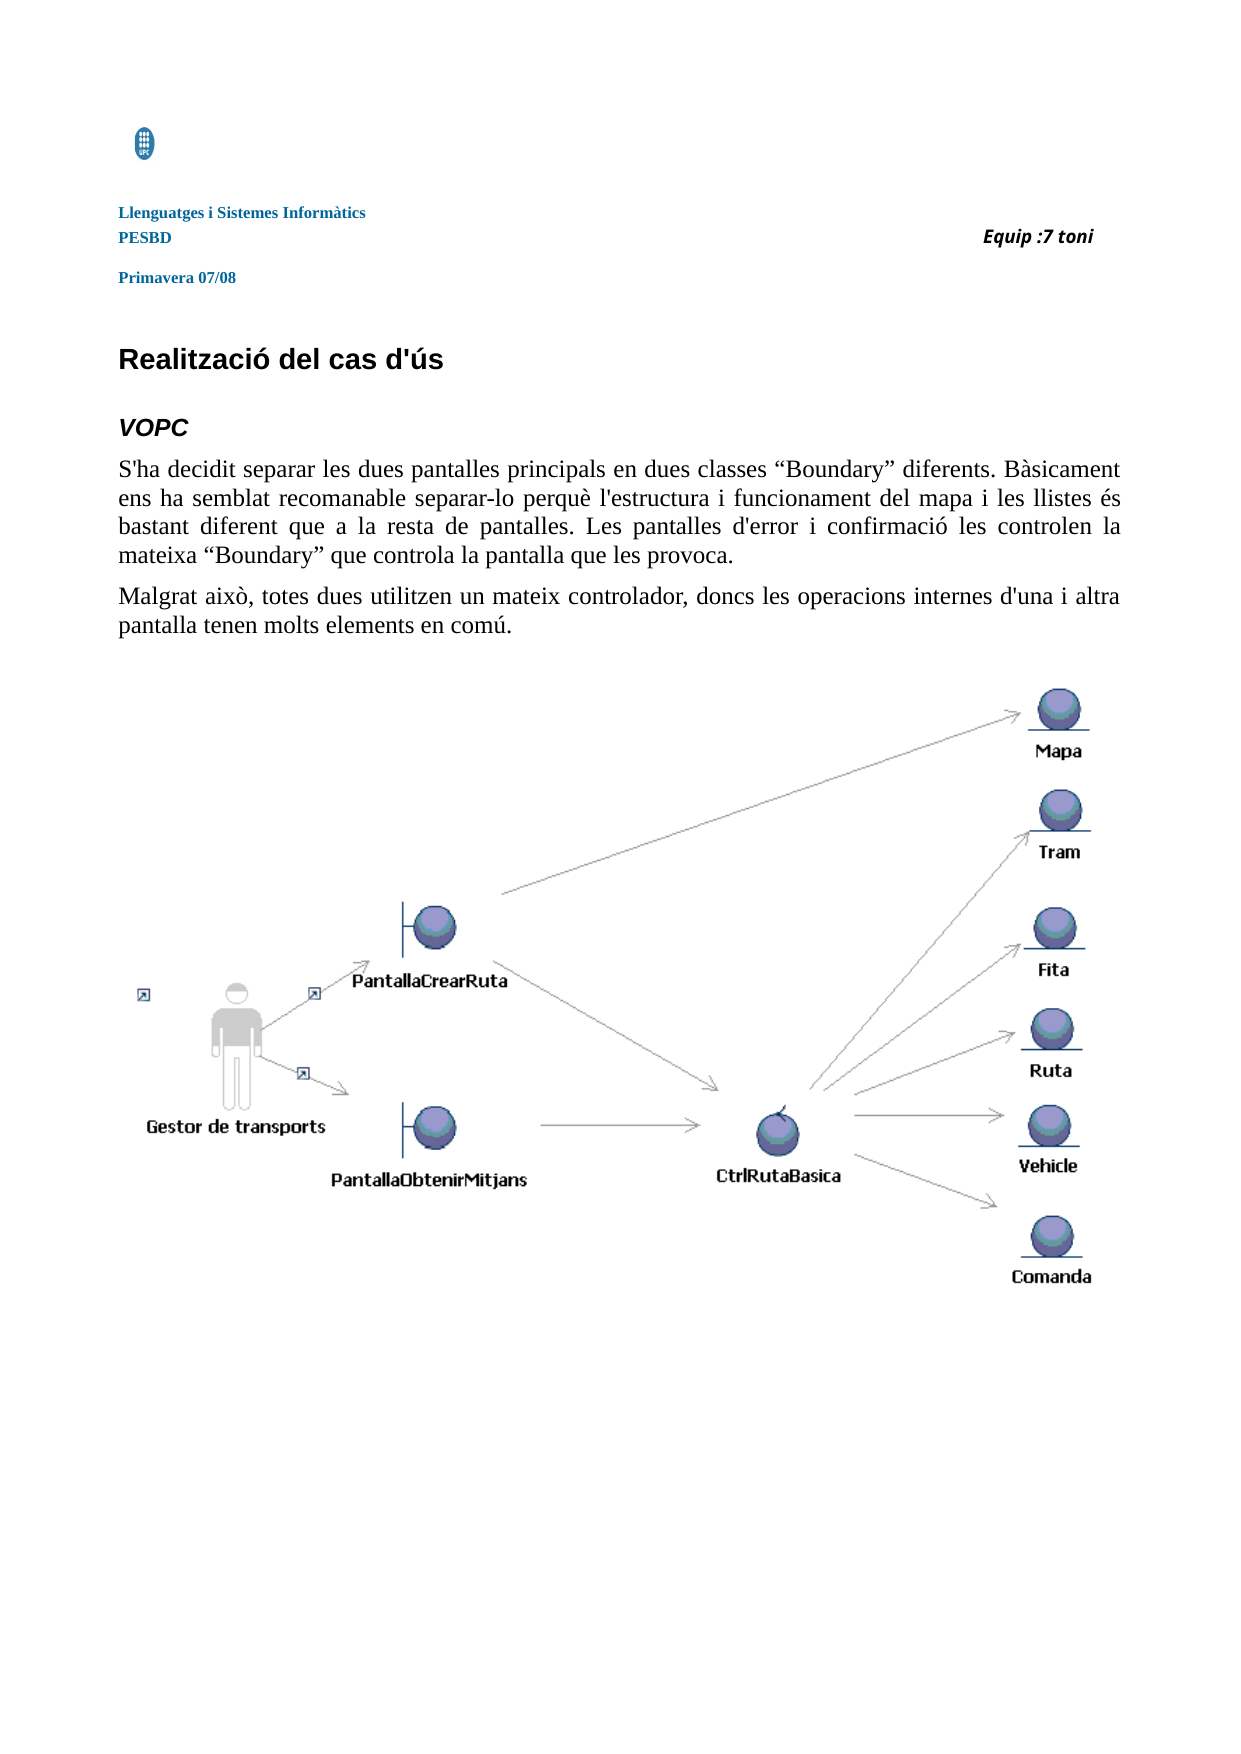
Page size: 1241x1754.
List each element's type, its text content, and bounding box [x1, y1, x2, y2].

picture [118, 651, 1122, 1307]
text Malgrat això, totes dues utilitzen un mateix controlador, doncs les operacions internes d'una i altra pantalla tenen molts elements en comú. [118, 581, 1122, 639]
subtitle VOPC [118, 413, 1122, 441]
subtitle Realització del cas d'ús [118, 342, 1122, 375]
text S'ha decidit separar les dues pantalles principals en dues classes “Boundary” diferents. Bàsicament ens ha semblat recomanable separar-lo perquè l'estructura i funcionament del mapa i les llistes és bastant diferent que a la resta de pantalles. Les pantalles d'error i confirmació les controlen la mateixa “Boundary” que controla la pantalla que les provoca. [118, 454, 1122, 569]
